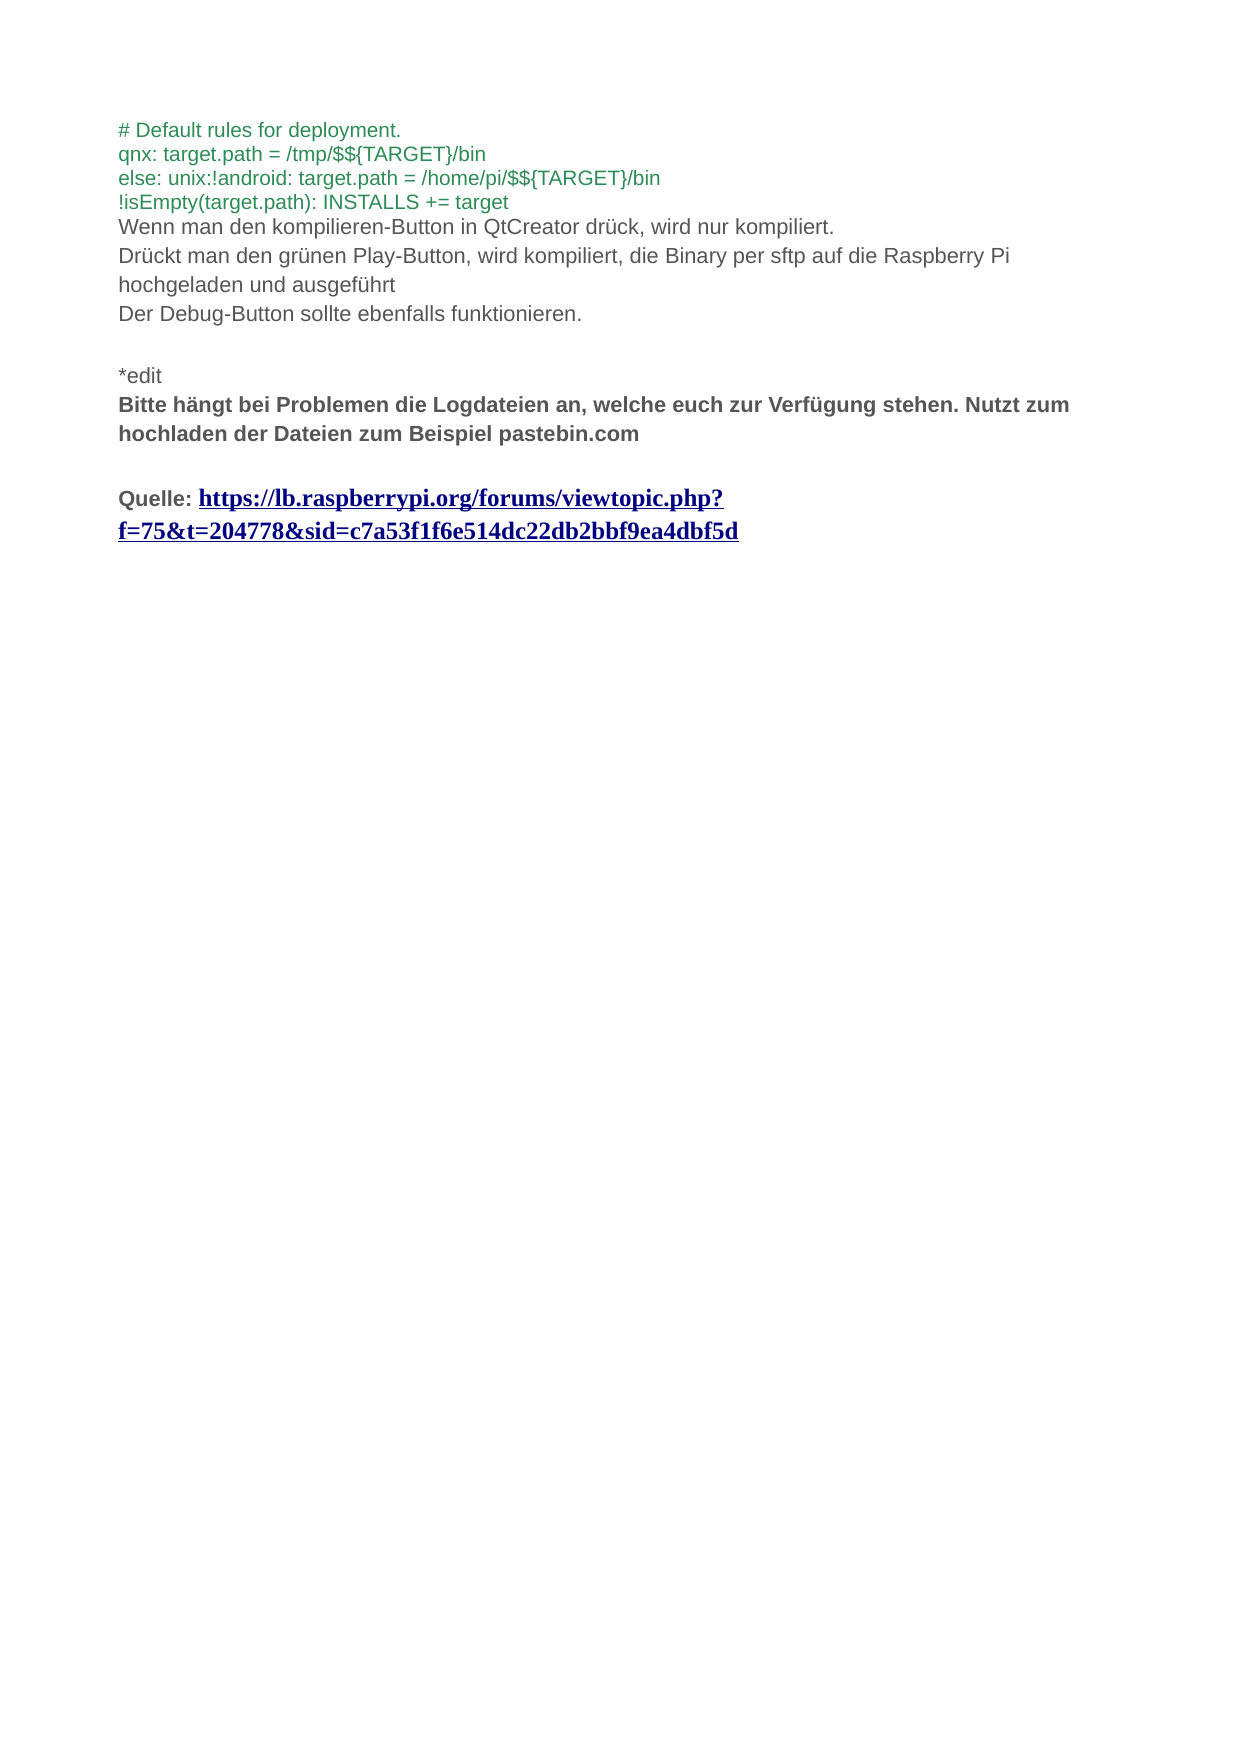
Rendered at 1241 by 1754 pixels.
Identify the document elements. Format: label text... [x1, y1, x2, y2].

text Quelle: https://lb.raspberrypi.org/forums/viewtopic.php?f=75&t=204778&sid=c7a53f1f6e514dc22db2bbf9ea4dbf5d [118, 483, 1122, 544]
text # Default rules for deployment. [118, 118, 1122, 142]
text Wenn man den kompilieren-Button in QtCreator drück, wird nur kompiliert. Drückt man den grünen Play-Button, wird kompiliert, die Binary per sftp auf die Raspberry Pi hochgeladen und ausgeführt Der Debug-Button sollte ebenfalls funktionieren. *edit Bitte hängt bei Problemen die Logdateien an, welche euch zur Verfügung stehen. Nutzt zum hochladen der Dateien zum Beispiel pastebin.com [118, 214, 1122, 446]
text !isEmpty(target.path): INSTALLS += target [118, 190, 1122, 214]
text else: unix:!android: target.path = /home/pi/$${TARGET}/bin [118, 166, 1122, 190]
text qnx: target.path = /tmp/$${TARGET}/bin [118, 142, 1122, 166]
